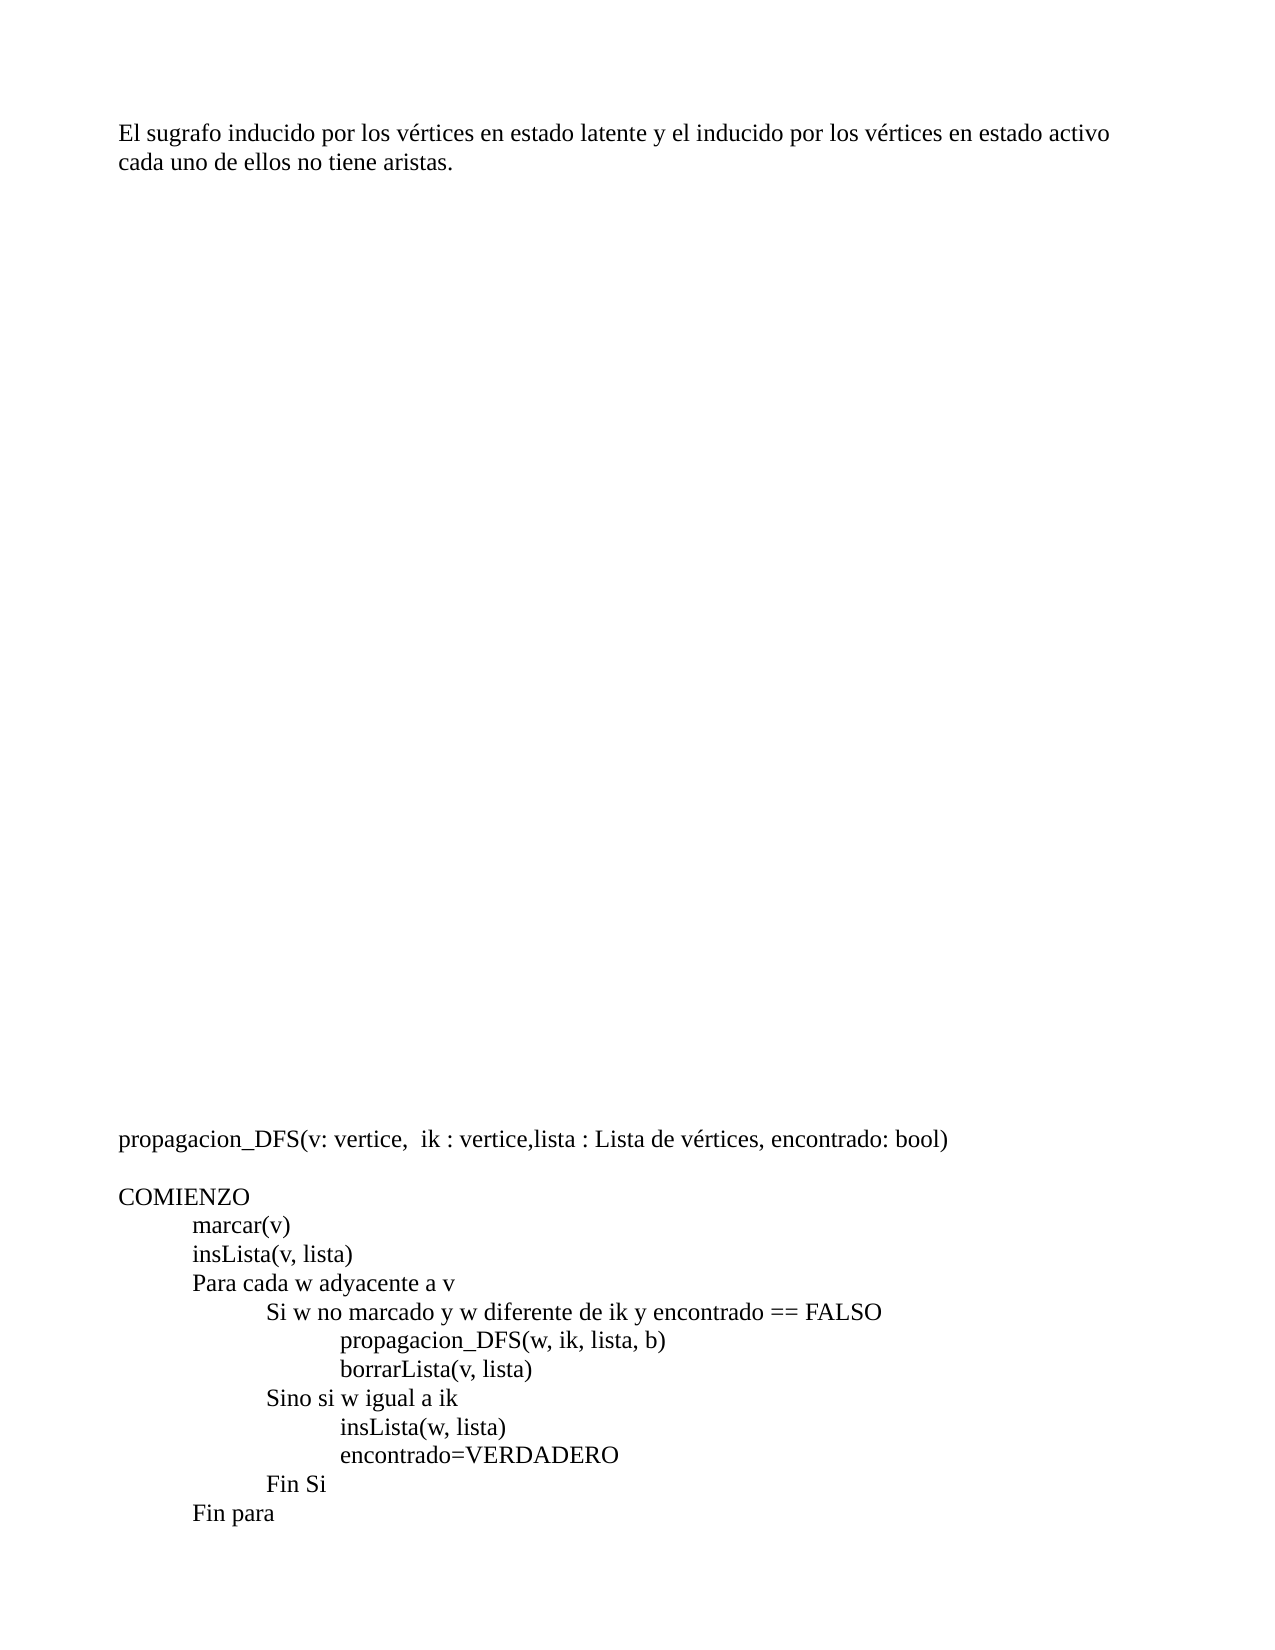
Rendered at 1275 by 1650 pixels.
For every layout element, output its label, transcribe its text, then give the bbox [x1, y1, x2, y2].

text encontrado=VERDADERO [118, 1441, 1157, 1469]
text Fin para [118, 1498, 1157, 1527]
text Para cada w adyacente a v [118, 1268, 1157, 1297]
text propagacion_DFS(w, ik, lista, b) [118, 1326, 1157, 1354]
text Sino si w igual a ik [118, 1383, 1157, 1412]
text propagacion_DFS(v: vertice, ik : vertice,lista : Lista de vértices, encontrado: bool) [118, 1124, 1157, 1153]
text Fin Si [118, 1469, 1157, 1498]
text Si w no marcado y w diferente de ik y encontrado == FALSO [118, 1297, 1157, 1326]
text borrarLista(v, lista) [118, 1354, 1157, 1383]
text insLista(v, lista) [118, 1239, 1157, 1268]
text insLista(w, lista) [118, 1412, 1157, 1441]
text El sugrafo inducido por los vértices en estado latente y el inducido por los vértices en estado activo cada uno de ellos no tiene aristas. [118, 118, 1157, 176]
text marcar(v) [118, 1211, 1157, 1239]
text COMIENZO [118, 1182, 1157, 1211]
